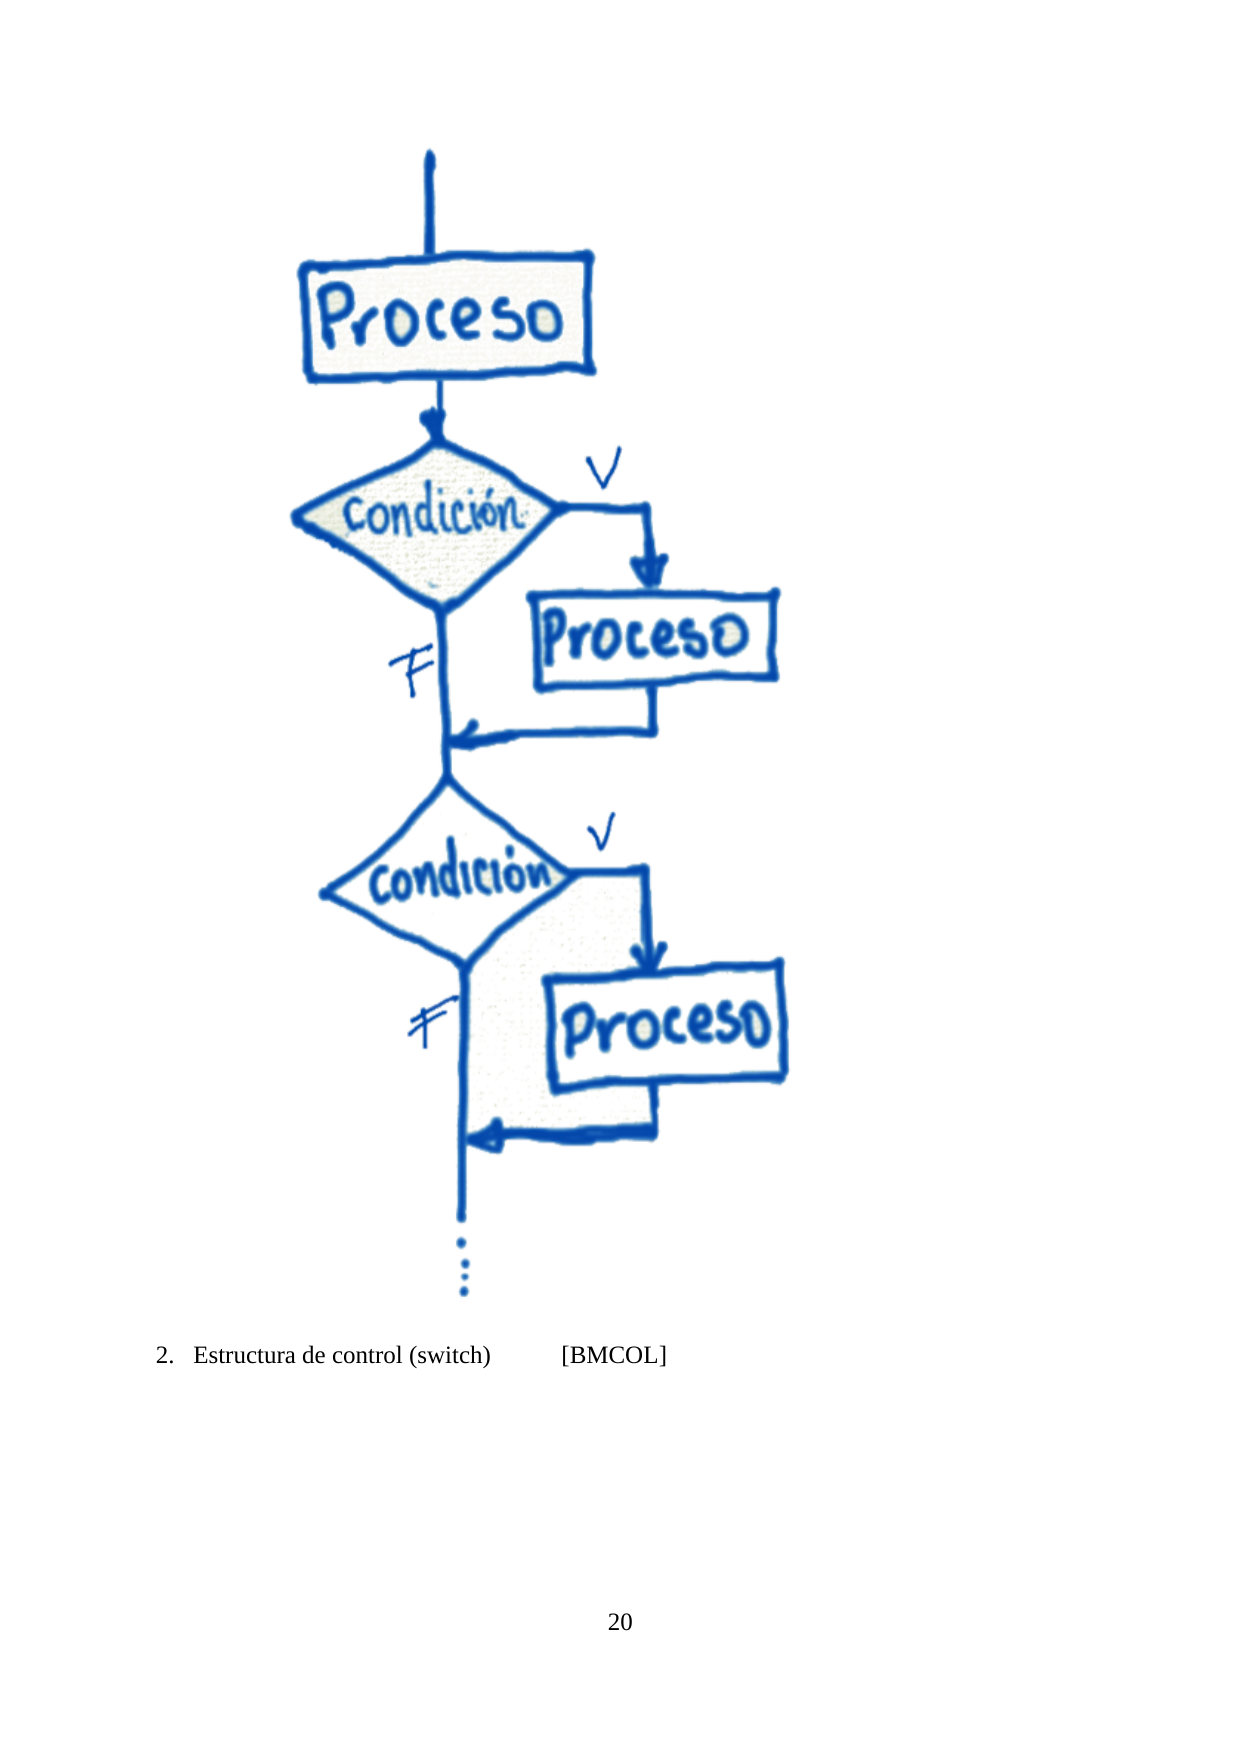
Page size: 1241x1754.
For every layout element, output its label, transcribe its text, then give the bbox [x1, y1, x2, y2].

list Estructura de control (switch) [BMCOL] [156, 1341, 1122, 1369]
